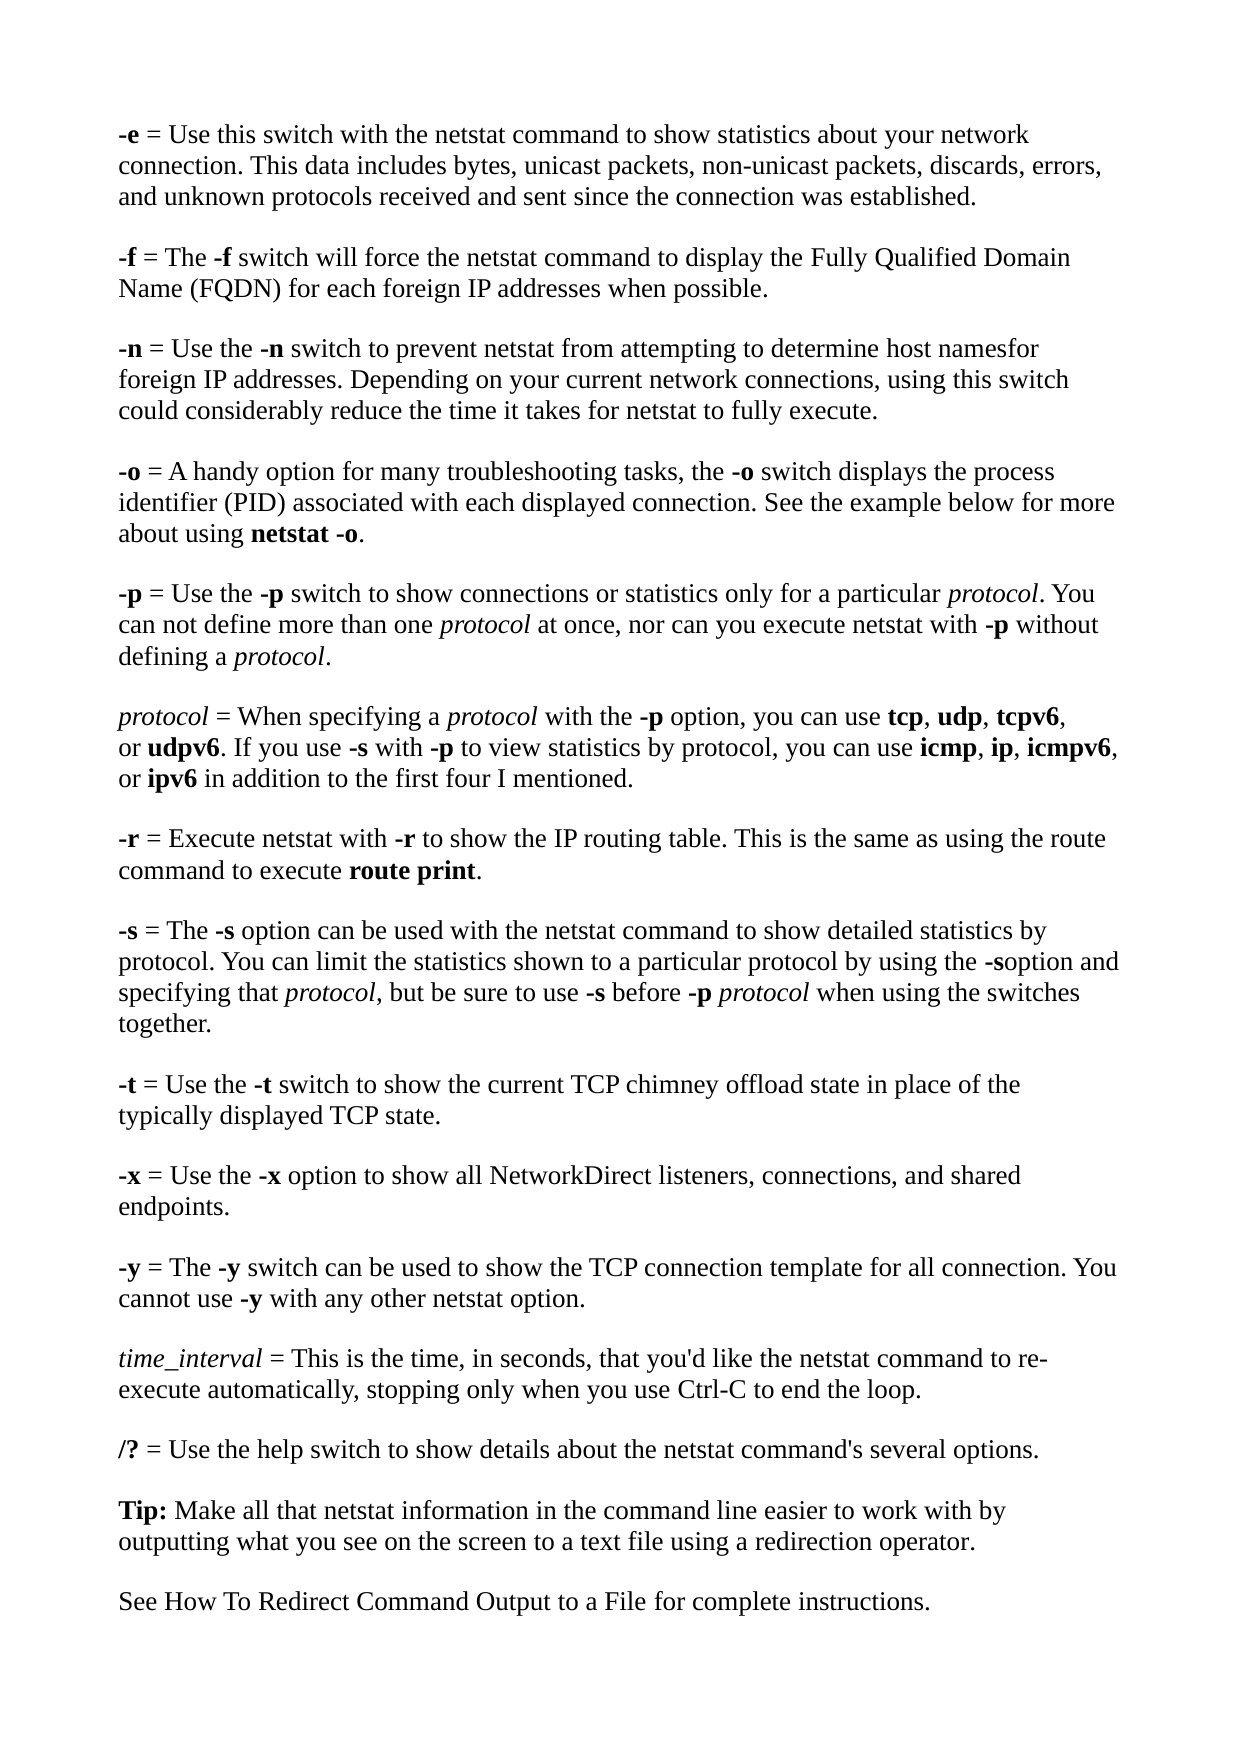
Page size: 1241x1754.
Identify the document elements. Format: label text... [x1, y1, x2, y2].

text -o = A handy option for many troubleshooting tasks, the -o switch displays the process identifier (PID) associated with each displayed connection. See the example below for more about using netstat -o. [118, 455, 1122, 548]
text -x = Use the -x option to show all NetworkDirect listeners, connections, and shared endpoints. [118, 1159, 1122, 1222]
text Tip: Make all that netstat information in the command line easier to work with by outputting what you see on the screen to a text file using a redirection operator. [118, 1494, 1122, 1556]
text -s = The -s option can be used with the netstat command to show detailed statistics by protocol. You can limit the statistics shown to a particular protocol by using the -soption and specifying that protocol, but be sure to use -s before -p protocol when using the switches together. [118, 914, 1122, 1039]
text /? = Use the help switch to show details about the netstat command's several options. [118, 1434, 1122, 1465]
text -p = Use the -p switch to show connections or statistics only for a particular protocol. You can not define more than one protocol at once, nor can you execute netstat with -p without defining a protocol. [118, 577, 1122, 671]
text -y = The -y switch can be used to show the TCP connection template for all connection. You cannot use -y with any other netstat option. [118, 1251, 1122, 1313]
text time_interval = This is the time, in seconds, that you'd like the netstat command to re-execute automatically, stopping only when you use Ctrl-C to end the loop. [118, 1342, 1122, 1404]
text See How To Redirect Command Output to a File for complete instructions. [118, 1585, 1122, 1617]
text -t = Use the -t switch to show the current TCP chimney offload state in place of the typically displayed TCP state. [118, 1068, 1122, 1130]
text -f = The -f switch will force the netstat command to display the Fully Qualified Domain Name (FQDN) for each foreign IP addresses when possible. [118, 241, 1122, 303]
text -e = Use this switch with the netstat command to show statistics about your network connection. This data includes bytes, unicast packets, non-unicast packets, discards, errors, and unknown protocols received and sent since the connection was established. [118, 118, 1122, 212]
text -r = Execute netstat with -r to show the IP routing table. This is the same as using the route command to execute route print. [118, 823, 1122, 885]
text protocol = When specifying a protocol with the -p option, you can use tcp, udp, tcpv6, or udpv6. If you use -s with -p to view statistics by protocol, you can use icmp, ip, icmpv6, or ipv6 in addition to the first four I mentioned. [118, 700, 1122, 793]
text -n = Use the -n switch to prevent netstat from attempting to determine host namesfor foreign IP addresses. Depending on your current network connections, using this switch could considerably reduce the time it takes for netstat to fully execute. [118, 332, 1122, 426]
